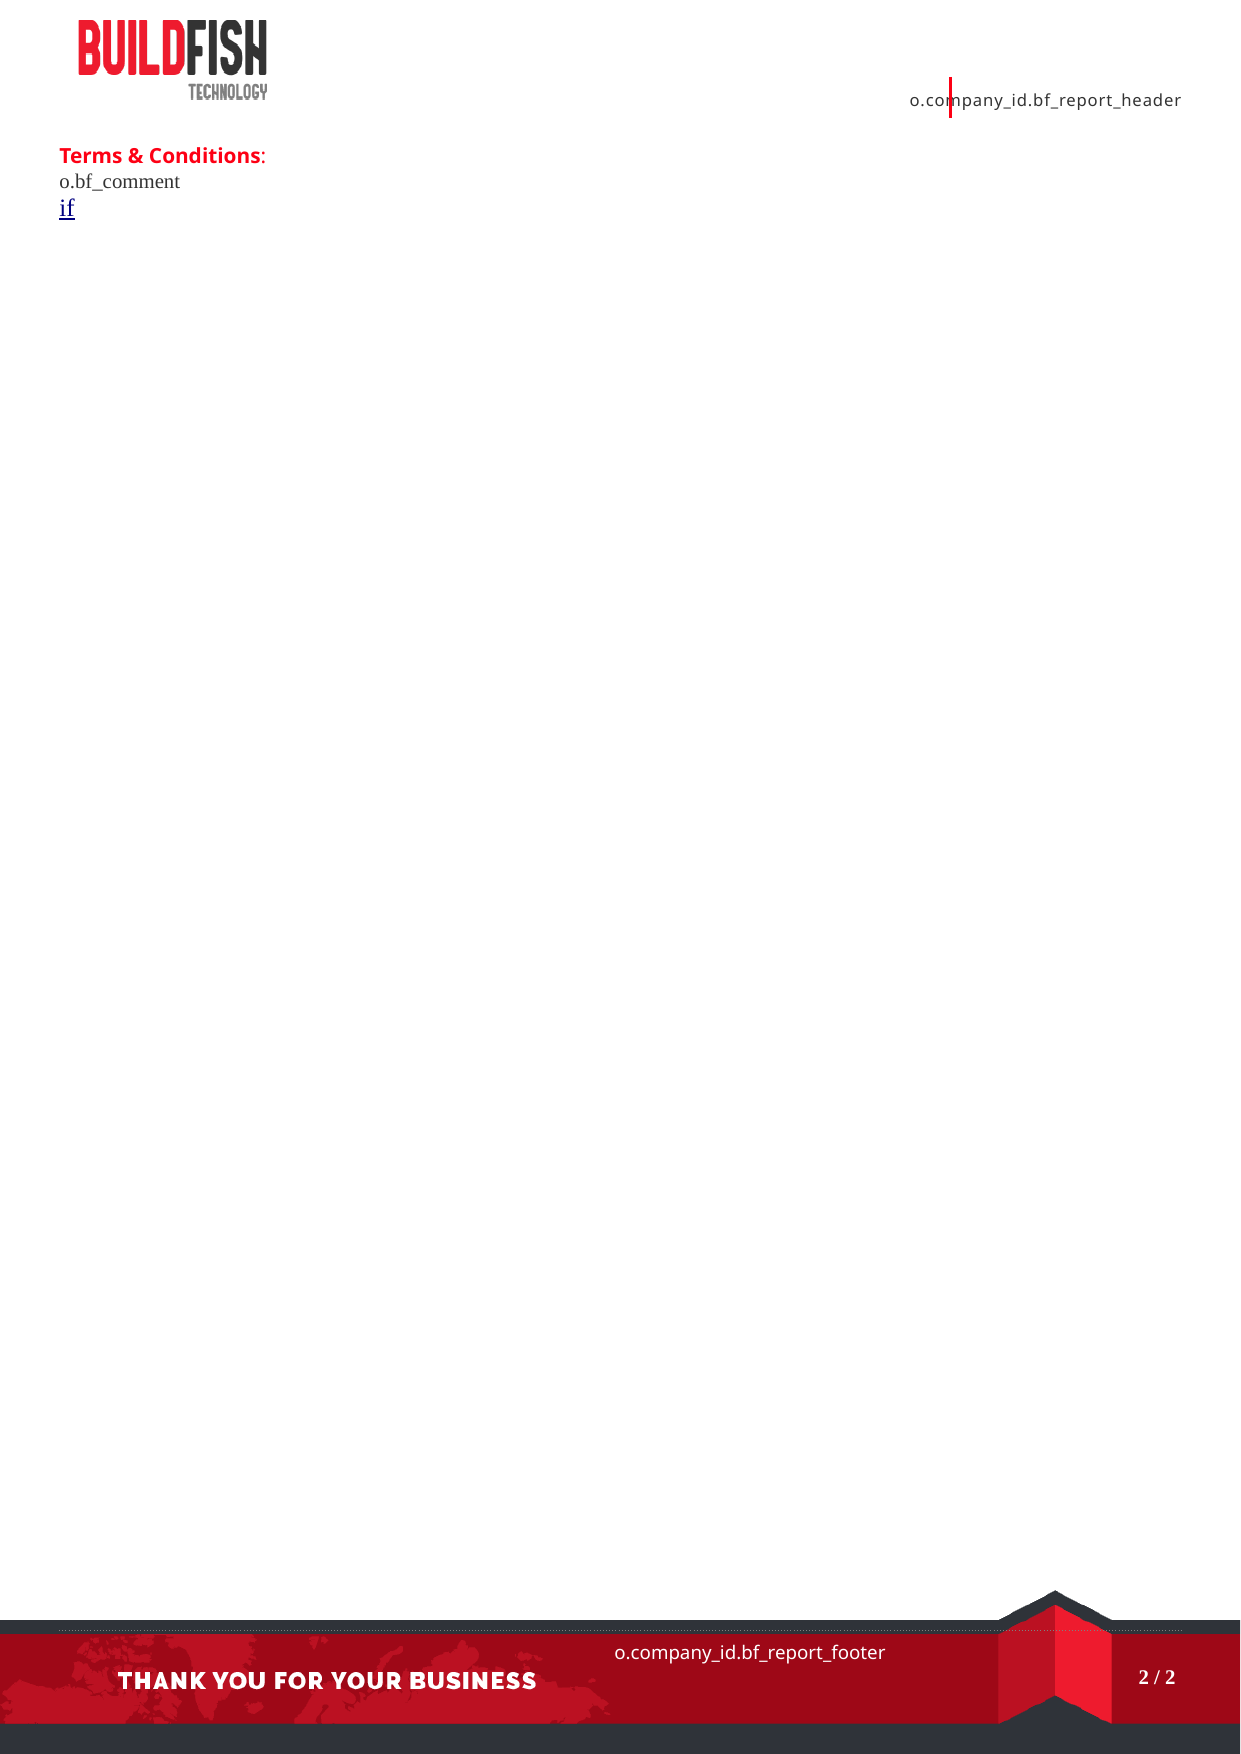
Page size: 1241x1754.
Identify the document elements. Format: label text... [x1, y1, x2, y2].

picture [0, 1588, 1241, 1754]
text Terms & Conditions: [59, 141, 1181, 169]
text if [59, 193, 1181, 222]
picture [78, 20, 267, 100]
text o.bf_comment [59, 169, 1181, 193]
